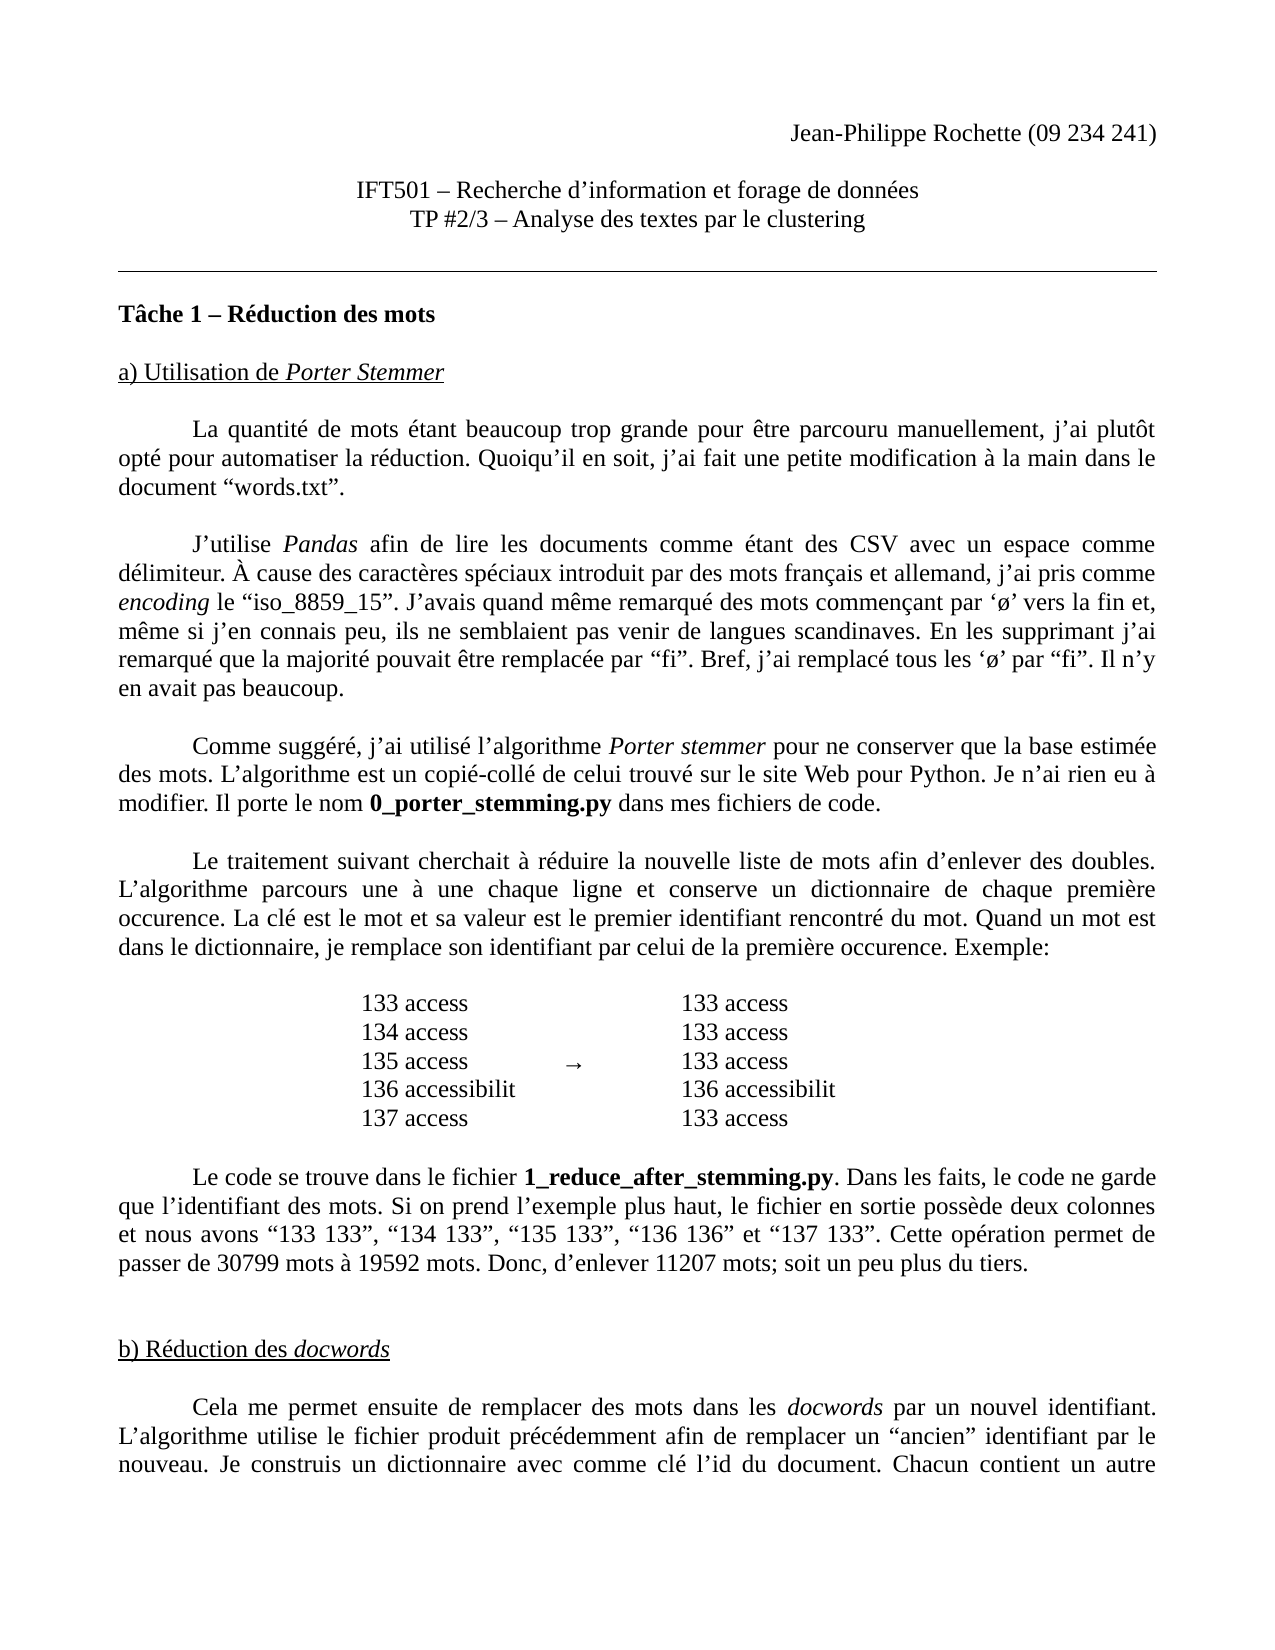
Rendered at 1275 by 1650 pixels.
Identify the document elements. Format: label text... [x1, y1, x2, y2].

text Tâche 1 – Réduction des mots [118, 299, 1157, 328]
text Jean-Philippe Rochette (09 234 241) [118, 118, 1157, 147]
text IFT501 – Recherche d’information et forage de données [118, 176, 1157, 204]
text Le traitement suivant cherchait à réduire la nouvelle liste de mots afin d’enlever des doubles. L’algorithme parcours une à une chaque ligne et conserve un dictionnaire de chaque première occurence. La clé est le mot et sa valeur est le premier identifiant rencontré du mot. Quand un mot est dans le dictionnaire, je remplace son identifiant par celui de la première occurence. Exemple: [118, 846, 1157, 961]
text → [118, 1047, 1157, 1076]
text TP #2/3 – Analyse des textes par le clustering [118, 204, 1157, 233]
text Cela me permet ensuite de remplacer des mots dans les docwords par un nouvel identifiant. L’algorithme utilise le fichier produit précédemment afin de remplacer un “ancien” identifiant par le nouveau. Je construis un dictionnaire avec comme clé l’id du document. Chacun contient un autre [118, 1392, 1157, 1478]
text Le code se trouve dans le fichier 1_reduce_after_stemming.py. Dans les faits, le code ne garde que l’identifiant des mots. Si on prend l’exemple plus haut, le fichier en sortie possède deux colonnes et nous avons “133 133”, “134 133”, “135 133”, “136 136” et “137 133”. Cette opération permet de passer de 30799 mots à 19592 mots. Donc, d’enlever 11207 mots; soit un peu plus du tiers. [118, 1162, 1157, 1277]
text J’utilise Pandas afin de lire les documents comme étant des CSV avec un espace comme délimiteur. À cause des caractères spéciaux introduit par des mots français et allemand, j’ai pris comme encoding le “iso_8859_15”. J’avais quand même remarqué des mots commençant par ‘ø’ vers la fin et, même si j’en connais peu, ils ne semblaient pas venir de langues scandinaves. En les supprimant j’ai remarqué que la majorité pouvait être remplacée par “fi”. Bref, j’ai remplacé tous les ‘ø’ par “fi”. Il n’y en avait pas beaucoup. [118, 529, 1157, 702]
text a) Utilisation de Porter Stemmer [118, 357, 1157, 386]
text La quantité de mots étant beaucoup trop grande pour être parcouru manuellement, j’ai plutôt opté pour automatiser la réduction. Quoiqu’il en soit, j’ai fait une petite modification à la main dans le document “words.txt”. [118, 414, 1157, 501]
text Comme suggéré, j’ai utilisé l’algorithme Porter stemmer pour ne conserver que la base estimée des mots. L’algorithme est un copié-collé de celui trouvé sur le site Web pour Python. Je n’ai rien eu à modifier. Il porte le nom 0_porter_stemming.py dans mes fichiers de code. [118, 731, 1157, 817]
text b) Réduction des docwords [118, 1334, 1157, 1363]
